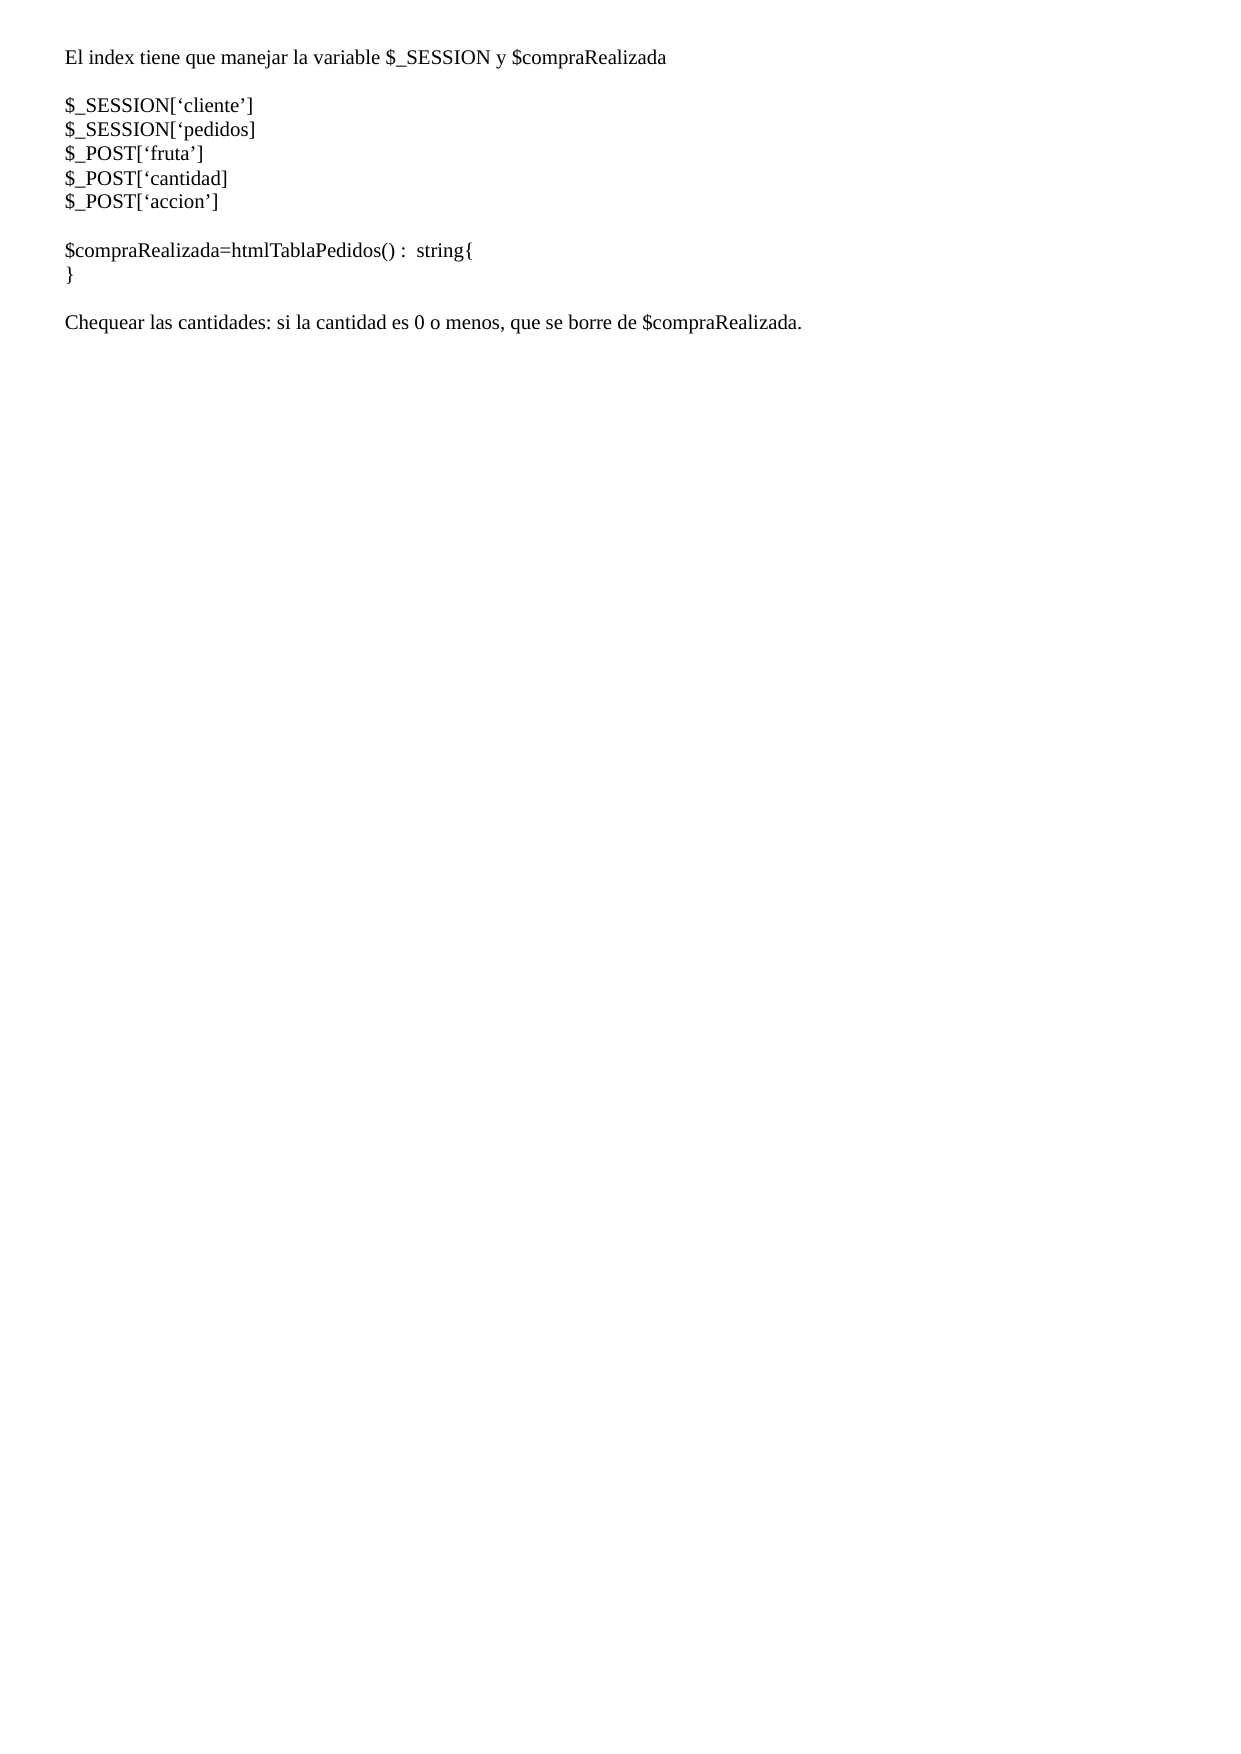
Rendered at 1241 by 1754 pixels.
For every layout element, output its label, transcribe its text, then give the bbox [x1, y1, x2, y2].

text } [64, 262, 1181, 286]
text $_SESSION[‘pedidos] [64, 117, 1181, 141]
text $_SESSION[‘cliente’] [64, 93, 1181, 117]
text $_POST[‘accion’] [64, 189, 1181, 213]
text Chequear las cantidades: si la cantidad es 0 o menos, que se borre de $compraRealizada. [64, 310, 1181, 334]
text $_POST[‘fruta’] [64, 141, 1181, 165]
text $compraRealizada=htmlTablaPedidos() : string{ [64, 238, 1181, 262]
text $_POST[‘cantidad] [64, 165, 1181, 189]
text El index tiene que manejar la variable $_SESSION y $compraRealizada [64, 45, 1181, 69]
